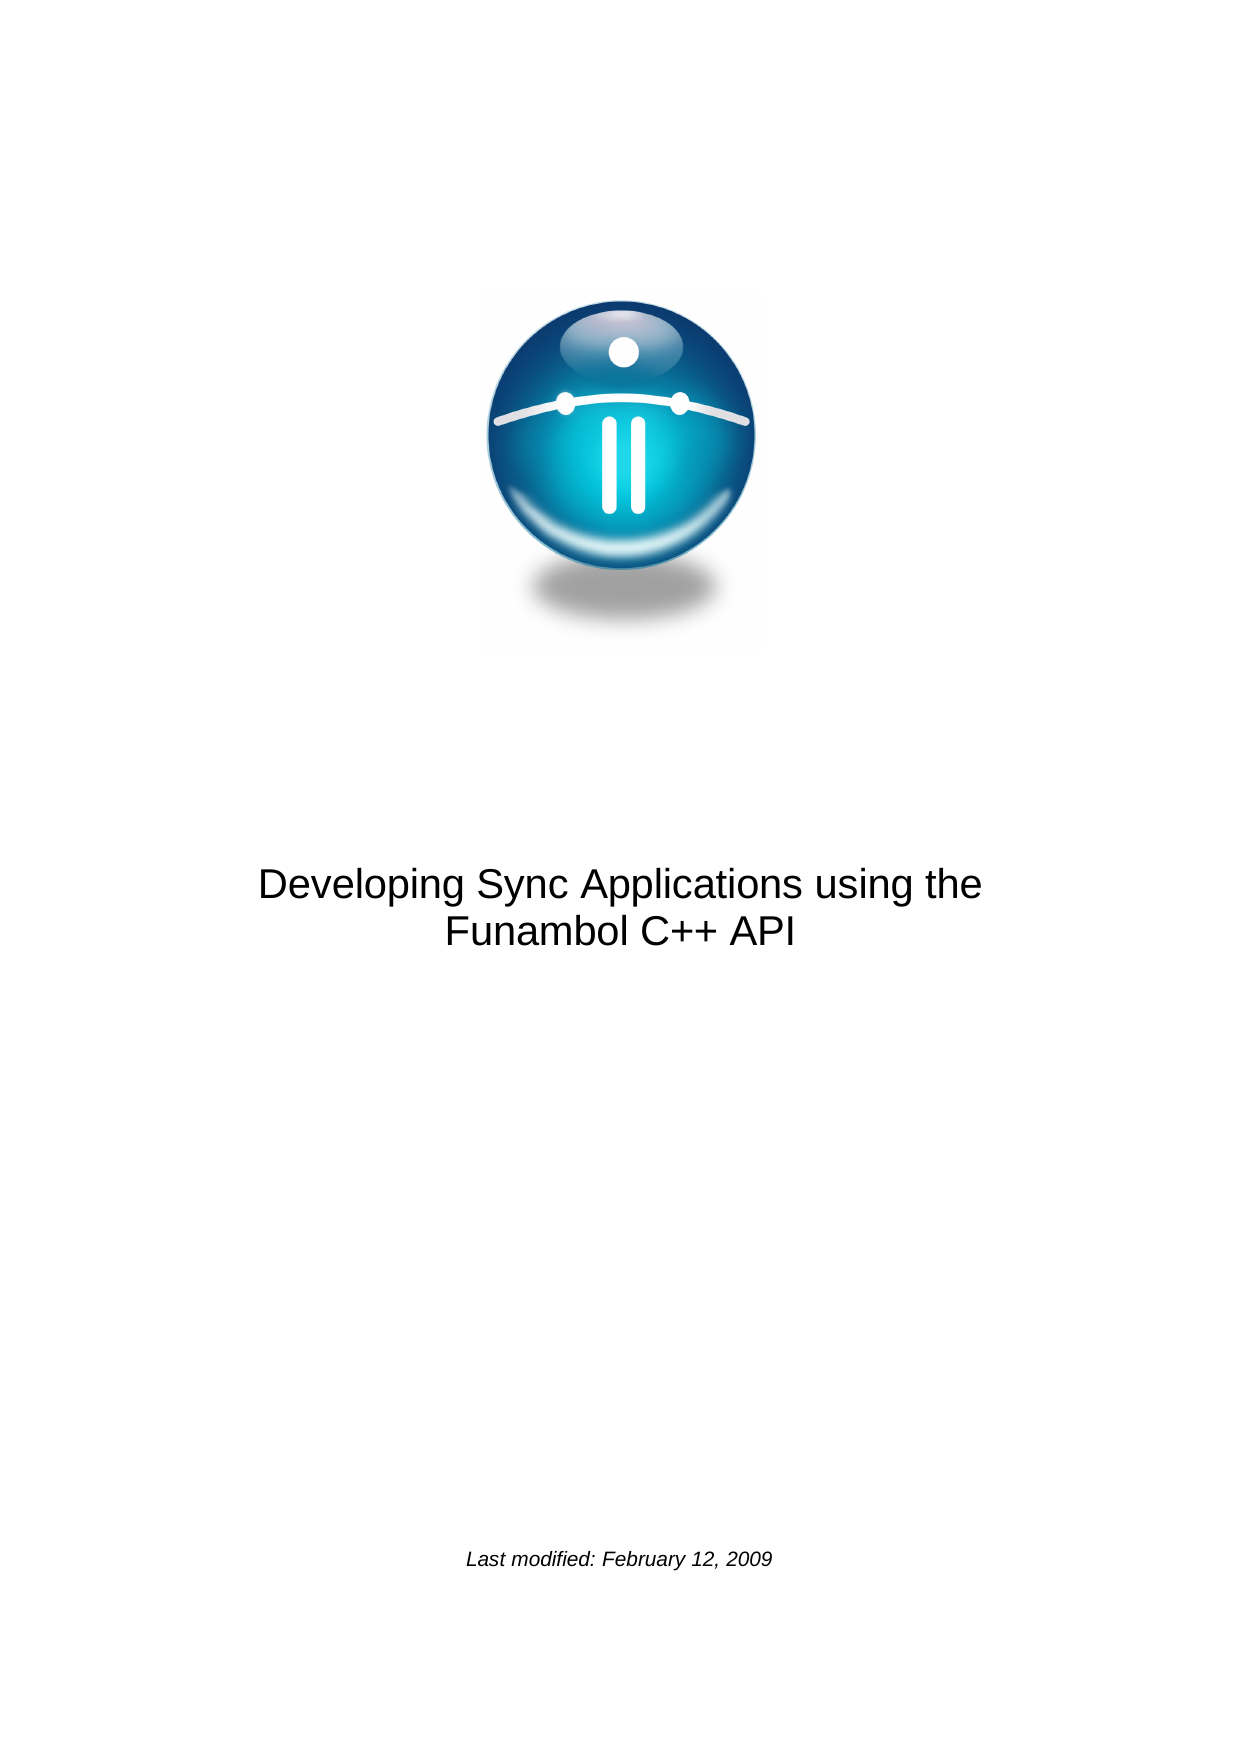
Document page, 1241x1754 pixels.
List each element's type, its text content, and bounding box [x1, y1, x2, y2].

picture [477, 293, 763, 652]
text Developing Sync Applications using the Funambol C++ API [187, 861, 1053, 954]
text Last modified: February 12, 2009 [187, 1547, 1053, 1571]
